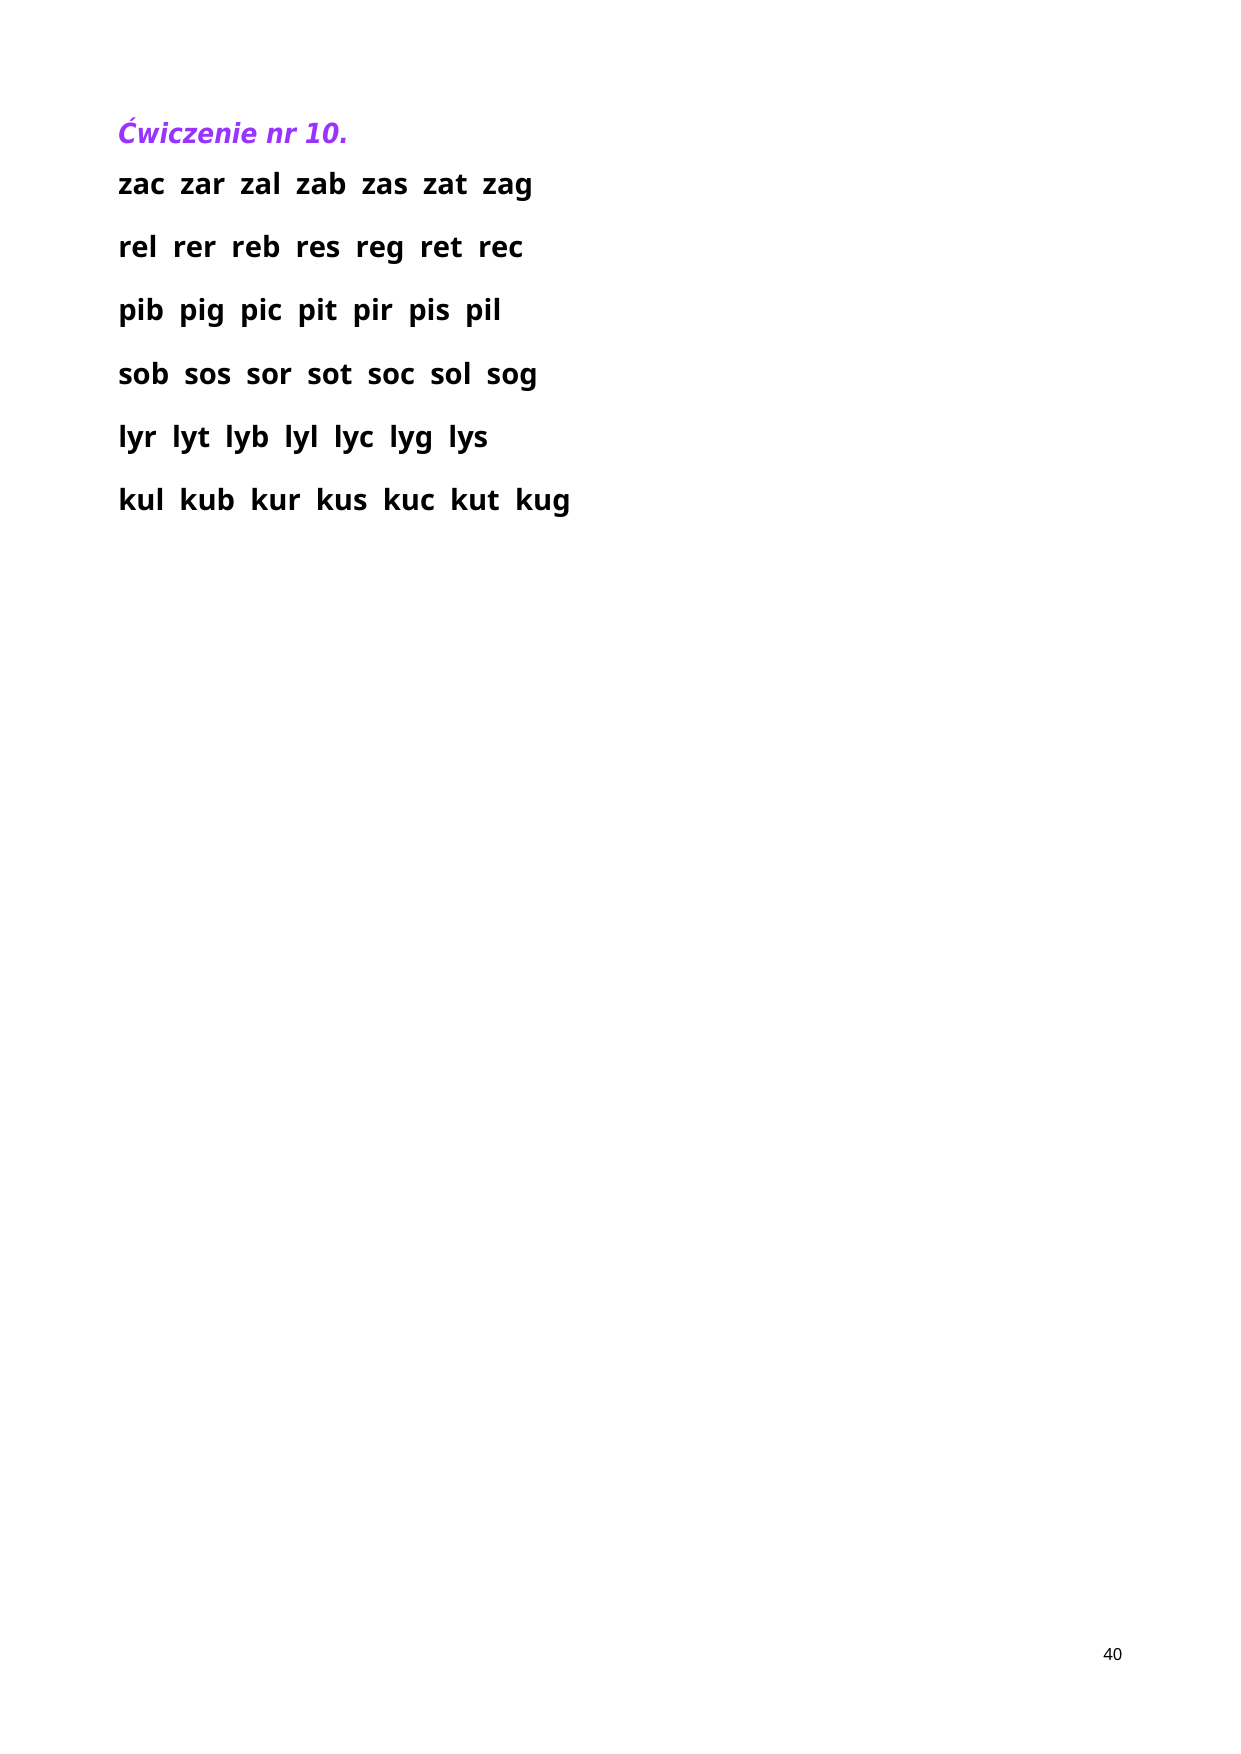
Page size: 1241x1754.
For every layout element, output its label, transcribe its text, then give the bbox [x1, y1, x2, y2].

text rel rer reb res reg ret rec [118, 226, 1122, 266]
subtitle Ćwiczenie nr 10. [118, 118, 1122, 150]
text kul kub kur kus kuc kut kug [118, 479, 1122, 519]
text pib pig pic pit pir pis pil [118, 289, 1122, 329]
text lyr lyt lyb lyl lyc lyg lys [118, 416, 1122, 456]
text sob sos sor sot soc sol sog [118, 353, 1122, 393]
text zac zar zal zab zas zat zag [118, 163, 1122, 203]
